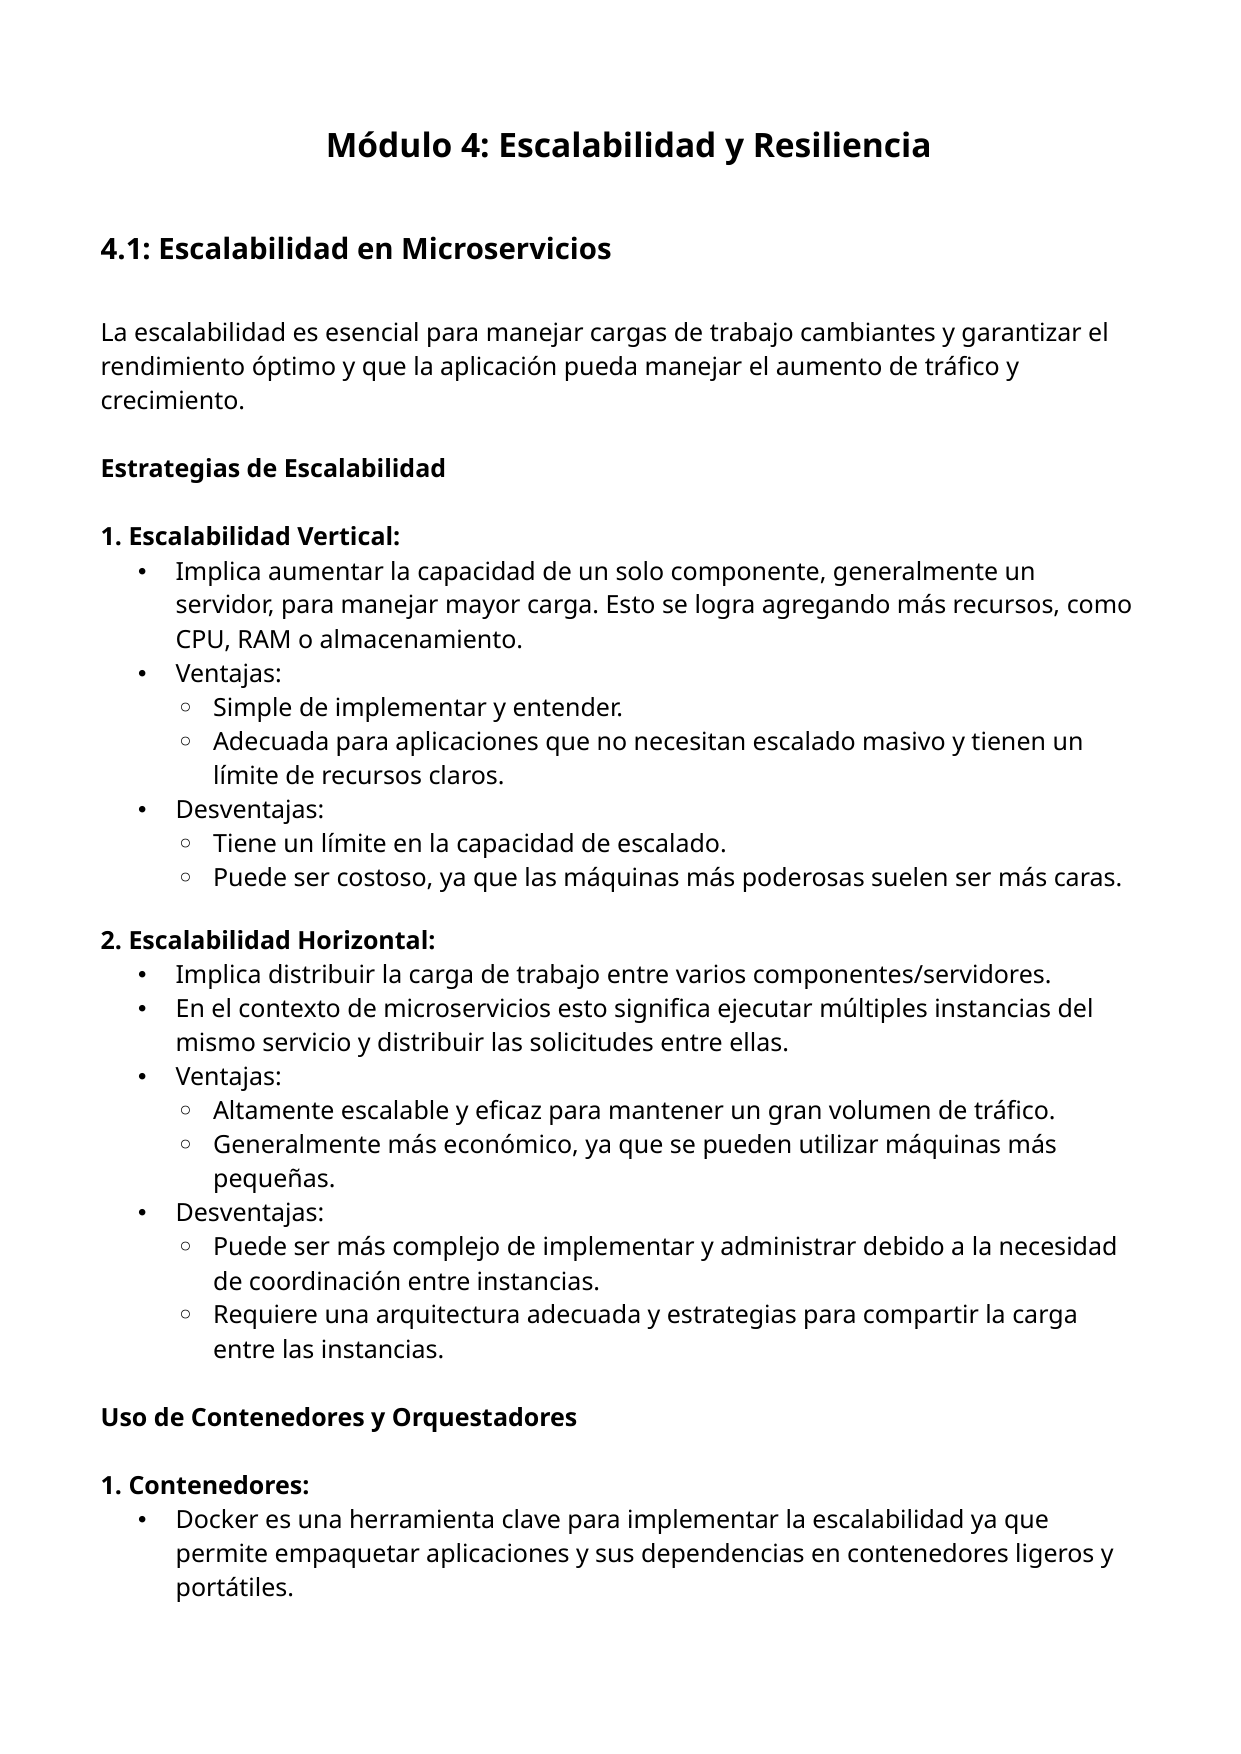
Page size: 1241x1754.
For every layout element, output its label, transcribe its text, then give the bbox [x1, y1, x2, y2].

list Puede ser más complejo de implementar y administrar debido a la necesidad de coordinación entre instancias. [175, 1229, 1140, 1297]
list Ventajas: [138, 1059, 1140, 1093]
list Implica aumentar la capacidad de un solo componente, generalmente un servidor, para manejar mayor carga. Esto se logra agregando más recursos, como CPU, RAM o almacenamiento. [138, 553, 1140, 655]
list Puede ser costoso, ya que las máquinas más poderosas suelen ser más caras. [175, 860, 1140, 894]
list Implica distribuir la carga de trabajo entre varios componentes/servidores. [138, 957, 1140, 991]
list Desventajas: [138, 792, 1140, 826]
subtitle 4.1: Escalabilidad en Microservicios [100, 228, 1140, 268]
list Ventajas: [138, 655, 1140, 689]
text 1. Contenedores: [100, 1467, 1140, 1502]
list Docker es una herramienta clave para implementar la escalabilidad ya que permite empaquetar aplicaciones y sus dependencias en contenedores ligeros y portátiles. [138, 1502, 1140, 1604]
list Requiere una arquitectura adecuada y estrategias para compartir la carga entre las instancias. [175, 1297, 1140, 1365]
list Adecuada para aplicaciones que no necesitan escalado masivo y tienen un límite de recursos claros. [175, 723, 1140, 792]
list Tiene un límite en la capacidad de escalado. [175, 826, 1140, 860]
list Altamente escalable y eficaz para mantener un gran volumen de tráfico. [175, 1093, 1140, 1127]
text La escalabilidad es esencial para manejar cargas de trabajo cambiantes y garantizar el rendimiento óptimo y que la aplicación pueda manejar el aumento de tráfico y crecimiento. [100, 315, 1140, 417]
text 1. Escalabilidad Vertical: [100, 519, 1140, 553]
text Uso de Contenedores y Orquestadores [100, 1399, 1140, 1433]
list Generalmente más económico, ya que se pueden utilizar máquinas más pequeñas. [175, 1127, 1140, 1195]
text 2. Escalabilidad Horizontal: [100, 922, 1140, 957]
text Estrategias de Escalabilidad [100, 451, 1140, 485]
list Simple de implementar y entender. [175, 689, 1140, 723]
subtitle Módulo 4: Escalabilidad y Resiliencia [100, 121, 1140, 167]
list Desventajas: [138, 1195, 1140, 1229]
list En el contexto de microservicios esto significa ejecutar múltiples instancias del mismo servicio y distribuir las solicitudes entre ellas. [138, 991, 1140, 1059]
